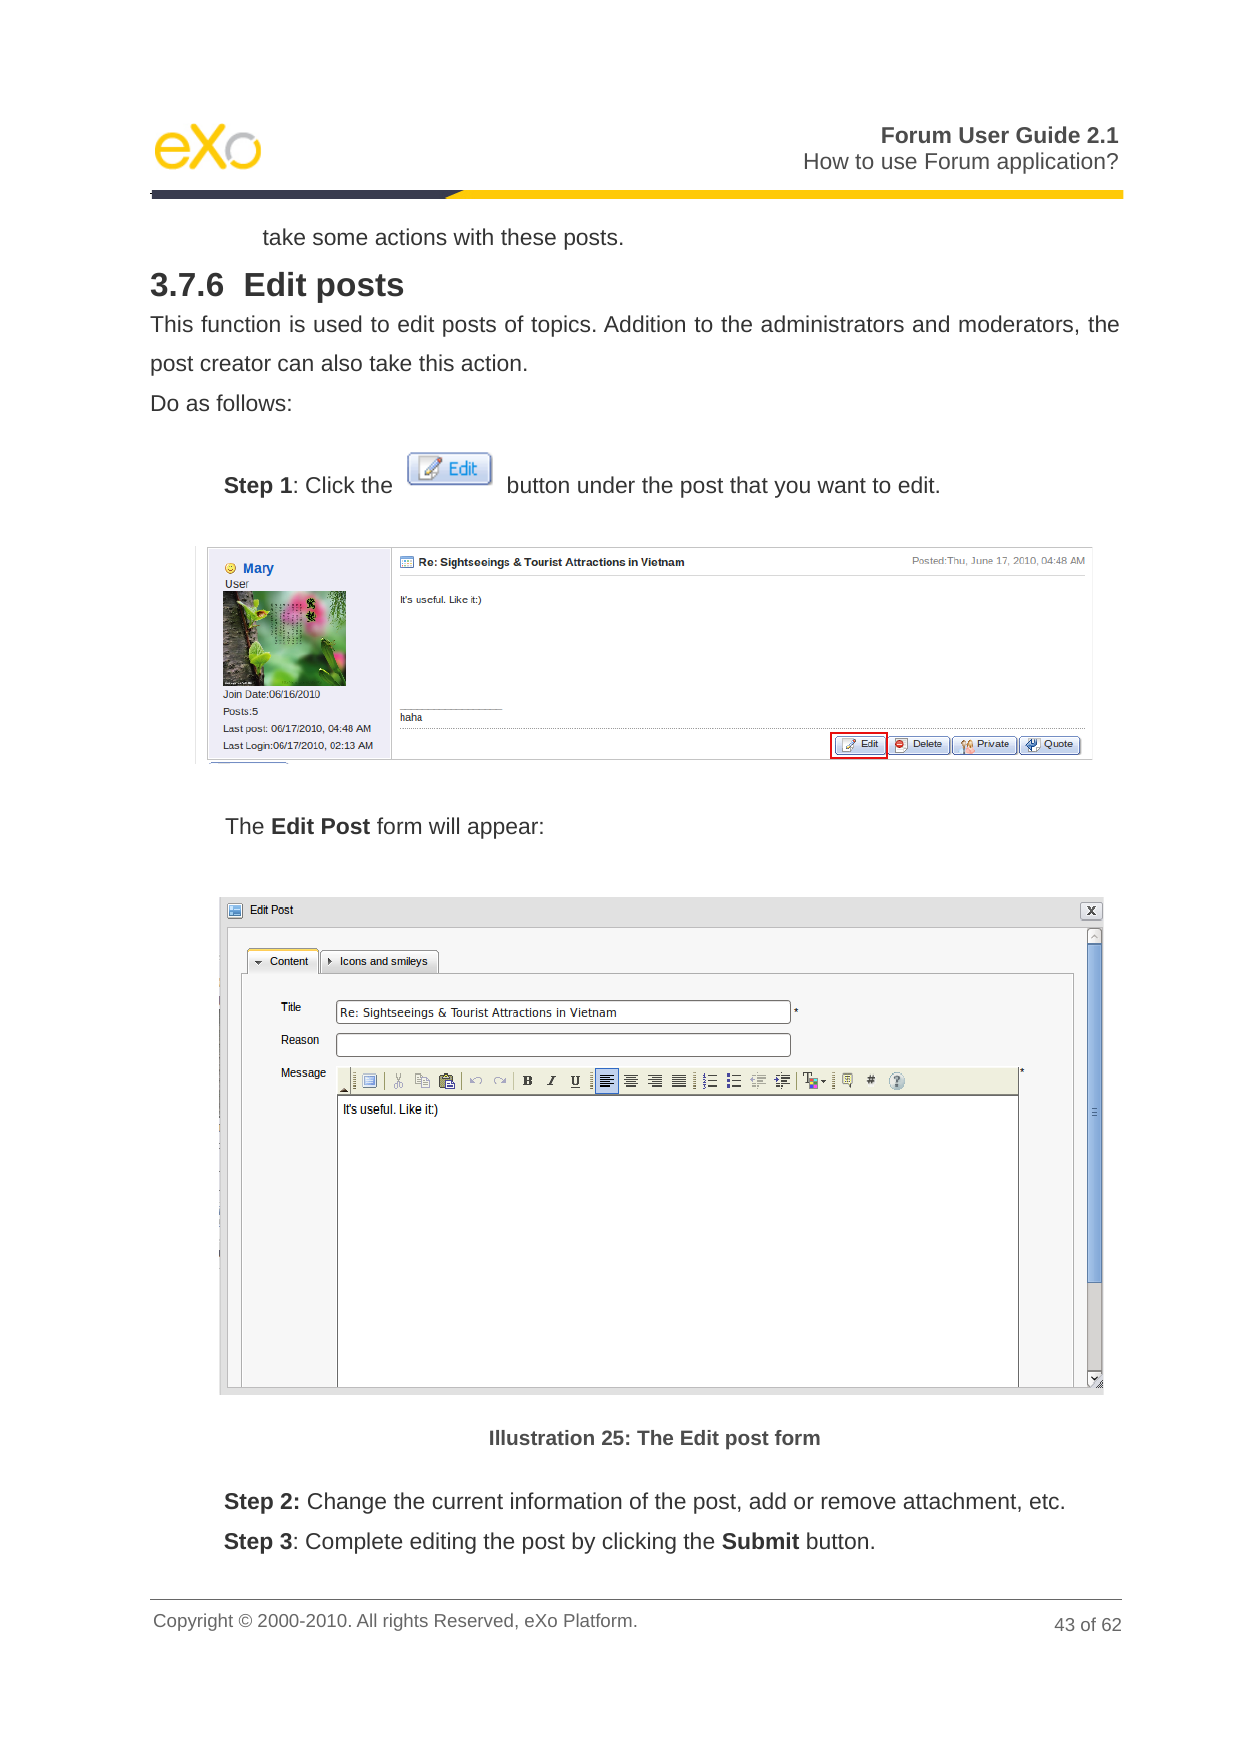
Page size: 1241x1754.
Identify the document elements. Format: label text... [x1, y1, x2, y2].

text Step 2: Change the current information of the post, add or remove attachment, etc. [192, 887, 1122, 1514]
picture [195, 546, 1093, 764]
list take some actions with these posts. [225, 223, 1122, 250]
text Step 3: Complete editing the post by clicking the Submit button. [223, 1528, 1122, 1554]
picture [406, 451, 493, 487]
subtitle Edit posts [150, 265, 1122, 303]
list The Edit Post form will appear: [187, 813, 1122, 839]
text Step 1: Click the button under the post that you want to edit. [223, 444, 1122, 498]
text Illustration 25: The Edit post form [192, 962, 1117, 1450]
picture [219, 897, 1104, 1395]
text Do as follows: [150, 390, 1122, 416]
picture [155, 123, 262, 170]
text This function is used to edit posts of topics. Addition to the administrators and moderators, the post creator can also take this action. [150, 311, 1122, 377]
picture [151, 190, 1124, 199]
